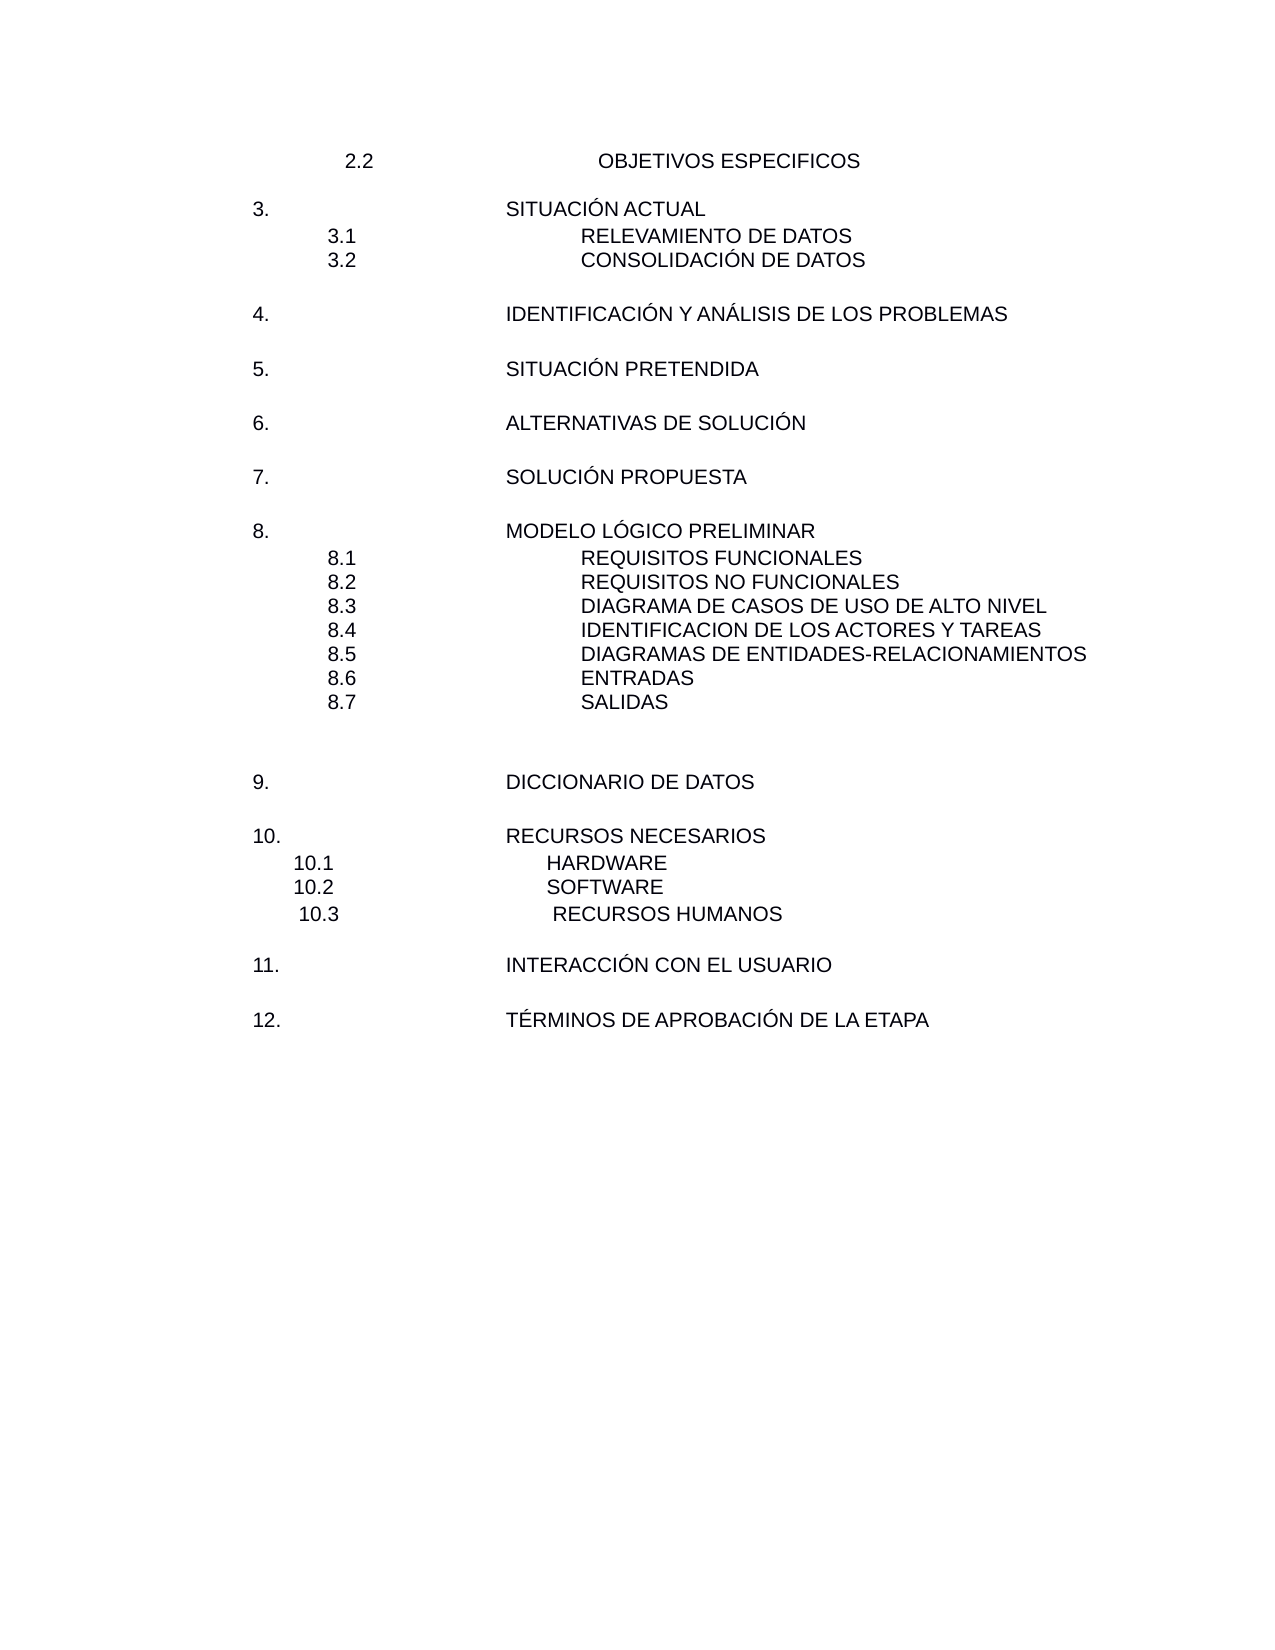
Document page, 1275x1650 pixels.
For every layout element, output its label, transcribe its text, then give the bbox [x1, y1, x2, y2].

text 10.1 HARDWARE [293, 851, 1098, 874]
text 10.2 SOFTWARE [293, 874, 1098, 899]
text 8. MODELO LÓGICO PRELIMINAR [252, 519, 1098, 543]
text 11. INTERACCIÓN CON EL USUARIO [252, 953, 1098, 977]
text 10.3 RECURSOS HUMANOS [177, 902, 1098, 926]
text 2.2 OBJETIVOS ESPECIFICOS [252, 149, 1098, 173]
text 8.1 REQUISITOS FUNCIONALES [327, 546, 1098, 568]
text 4. IDENTIFICACIÓN Y ANÁLISIS DE LOS PROBLEMAS [252, 302, 1098, 326]
text 5. SITUACIÓN PRETENDIDA [252, 357, 1098, 380]
text 3. SITUACIÓN ACTUAL [252, 196, 1098, 221]
text 10. RECURSOS NECESARIOS [252, 824, 1098, 848]
text 8.3 DIAGRAMA DE CASOS DE USO DE ALTO NIVEL [327, 592, 1098, 616]
text 3.1 RELEVAMIENTO DE DATOS [327, 224, 1098, 247]
text 7. SOLUCIÓN PROPUESTA [252, 465, 1098, 489]
text 3.2 CONSOLIDACIÓN DE DATOS [327, 247, 1098, 272]
text 8.5 DIAGRAMAS DE ENTIDADES-RELACIONAMIENTOS [327, 640, 1098, 664]
text 8.2 REQUISITOS NO FUNCIONALES [327, 568, 1098, 592]
text 12. TÉRMINOS DE APROBACIÓN DE LA ETAPA [252, 1008, 1098, 1032]
text 8.7 SALIDAS [327, 688, 1098, 714]
text 8.4 IDENTIFICACION DE LOS ACTORES Y TAREAS [327, 616, 1098, 640]
text 9. DICCIONARIO DE DATOS [252, 768, 1098, 794]
text 6. ALTERNATIVAS DE SOLUCIÓN [252, 411, 1098, 435]
text 8.6 ENTRADAS [327, 664, 1098, 688]
